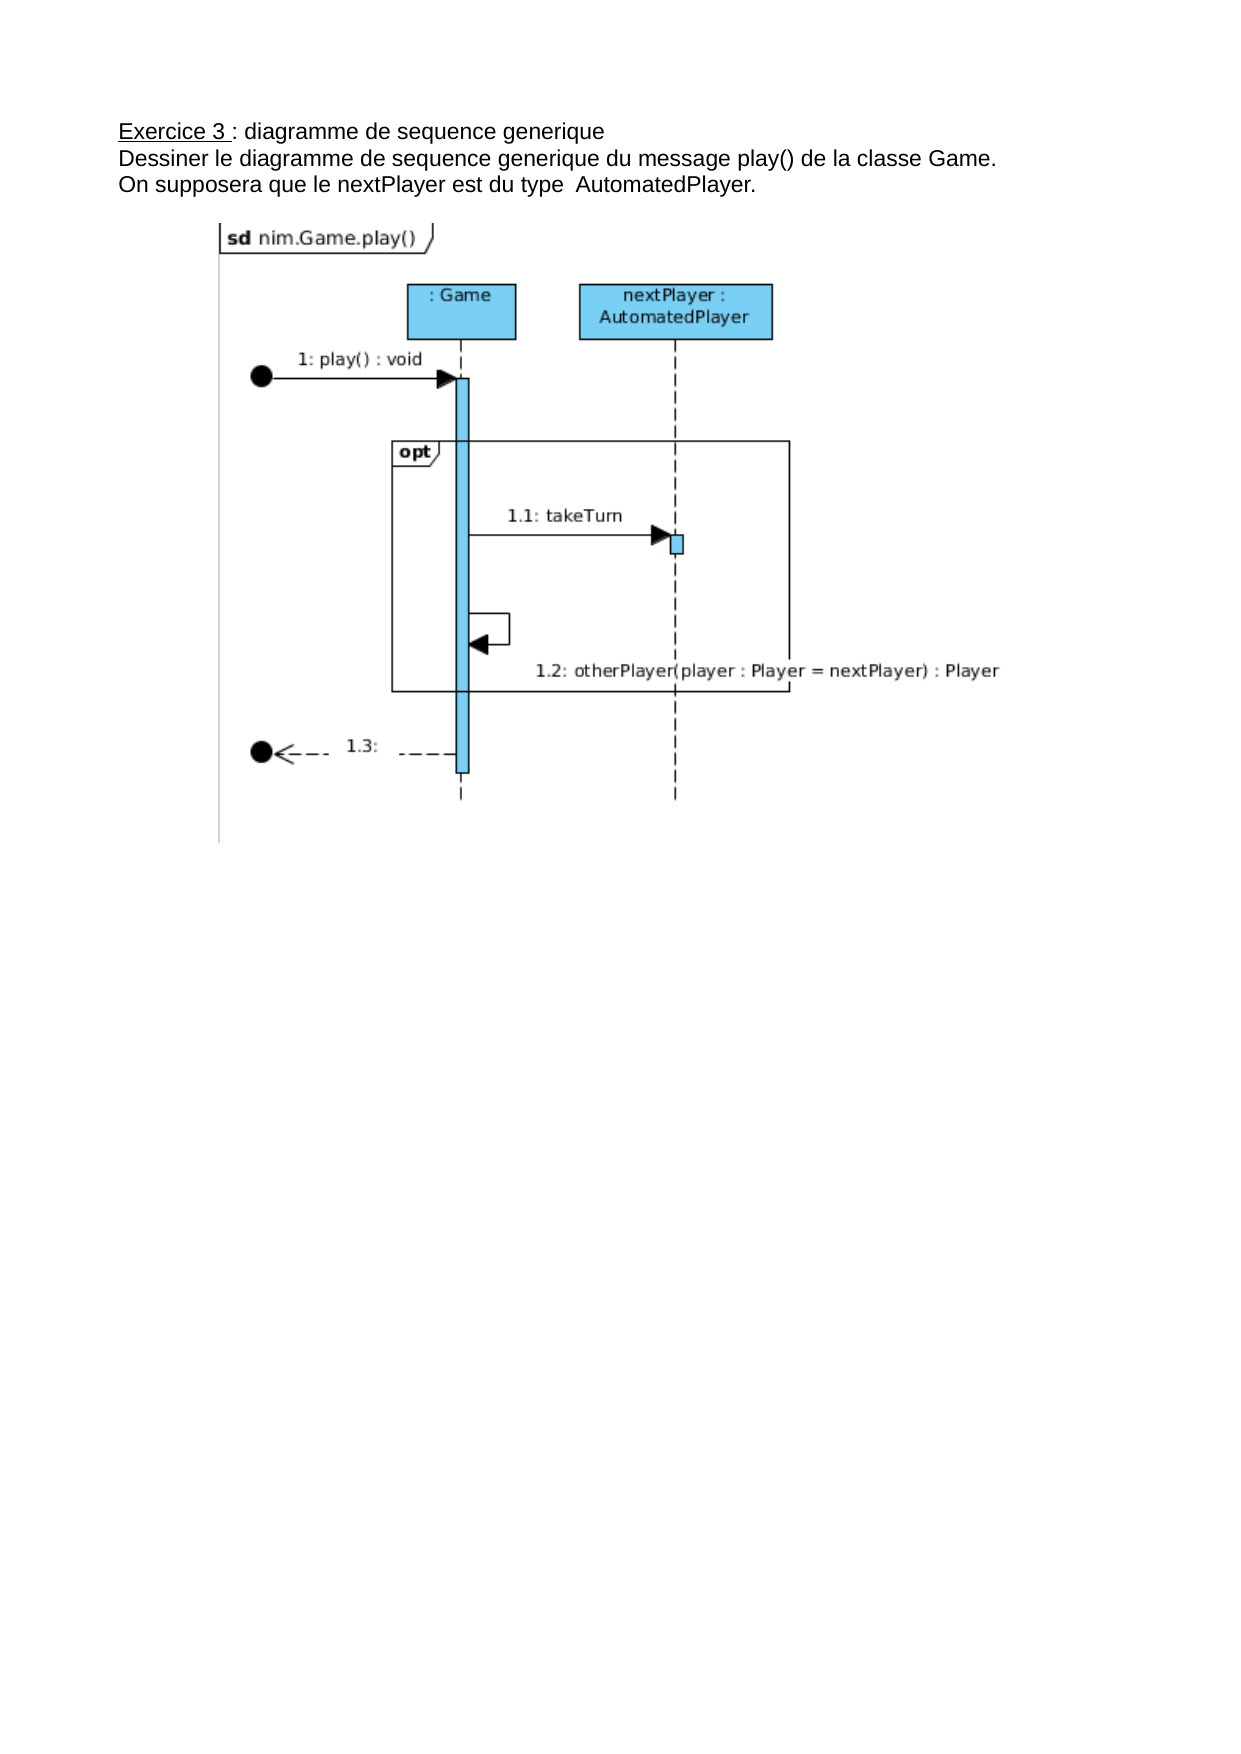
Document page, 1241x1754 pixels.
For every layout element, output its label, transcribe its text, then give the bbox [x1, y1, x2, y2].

text Exercice 3 : diagramme de sequence generique [118, 118, 1122, 144]
text Dessiner le diagramme de sequence generique du message play() de la classe Game. [118, 144, 1122, 171]
text On supposera que le nextPlayer est du type AutomatedPlayer. [118, 171, 1122, 197]
picture [218, 223, 1022, 843]
